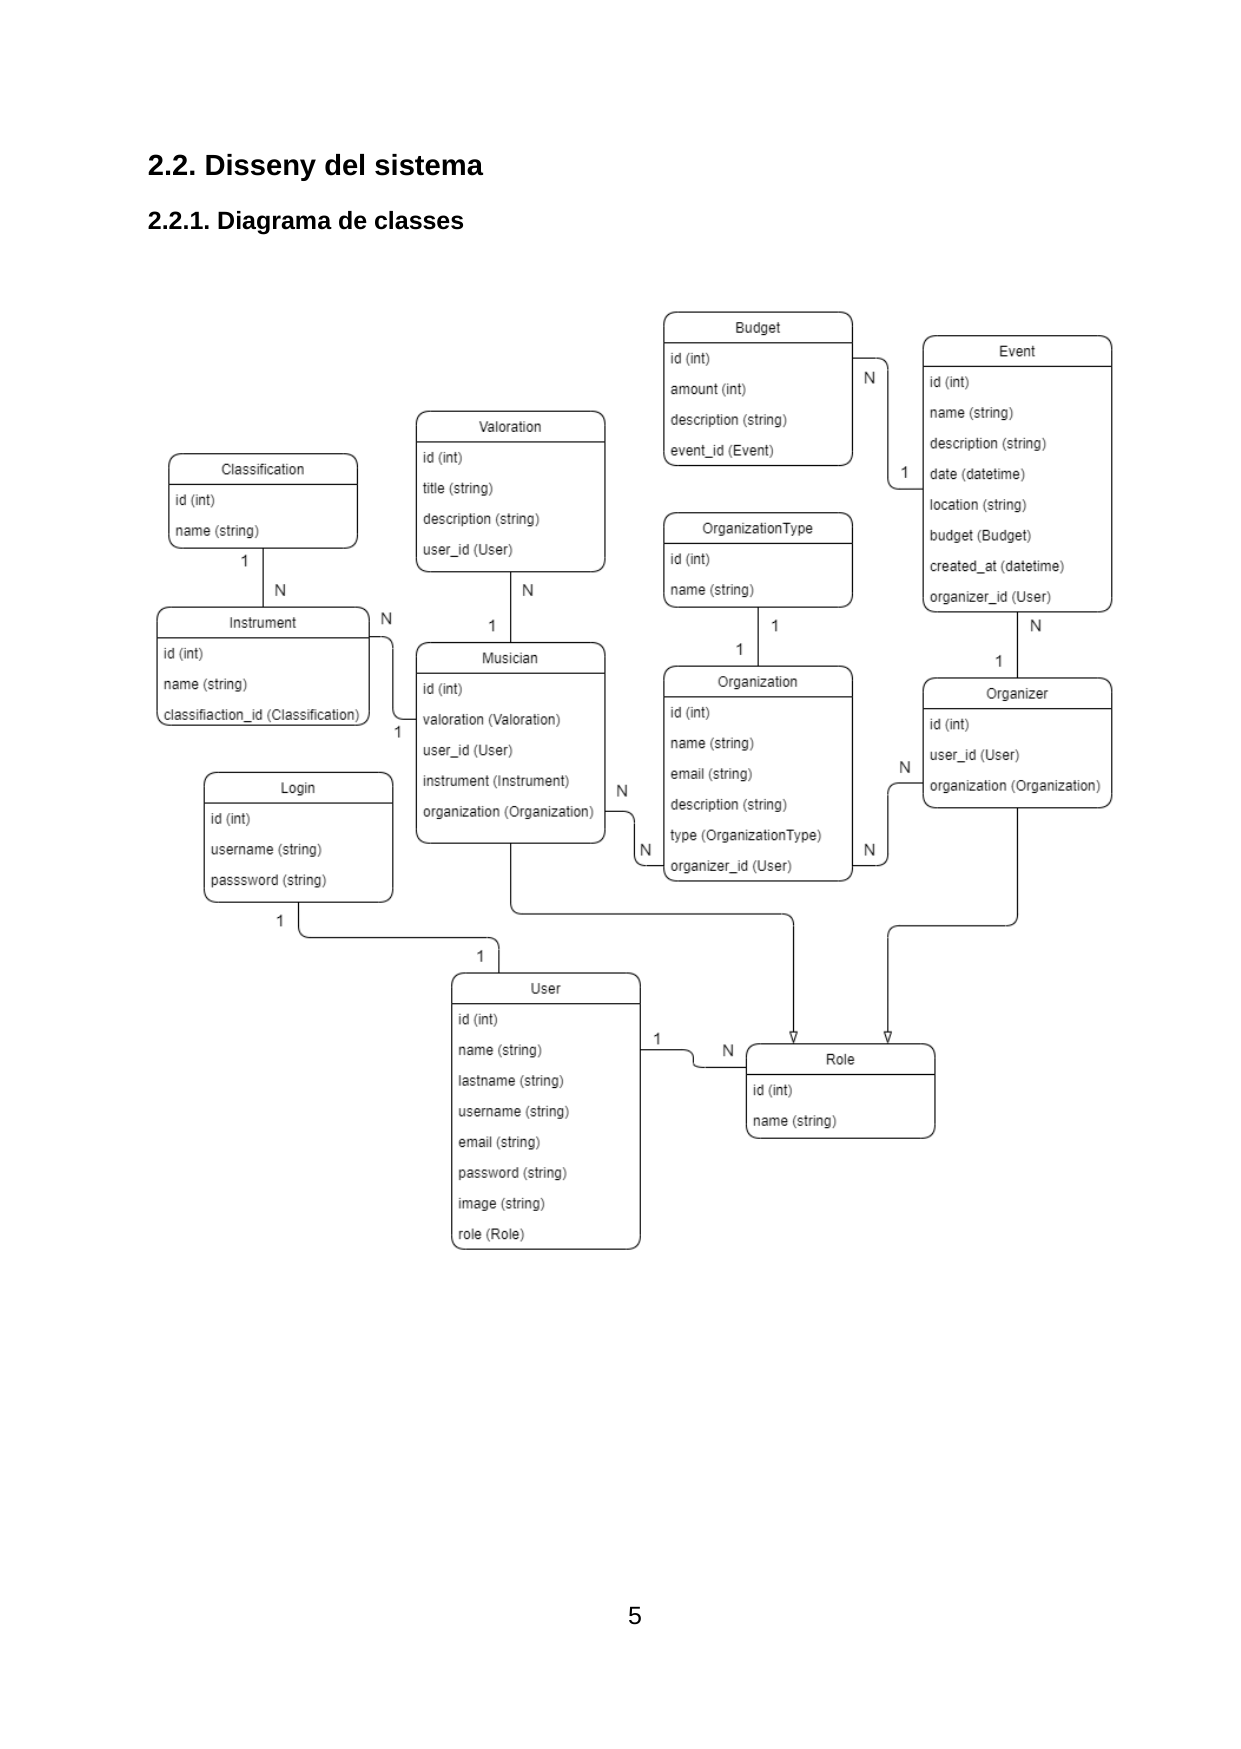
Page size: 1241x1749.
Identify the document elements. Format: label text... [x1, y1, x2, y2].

subtitle 2.2.1. Diagrama de classes [148, 206, 1122, 235]
subtitle 2.2. Disseny del sistema [148, 148, 1122, 181]
picture [151, 307, 1120, 1252]
